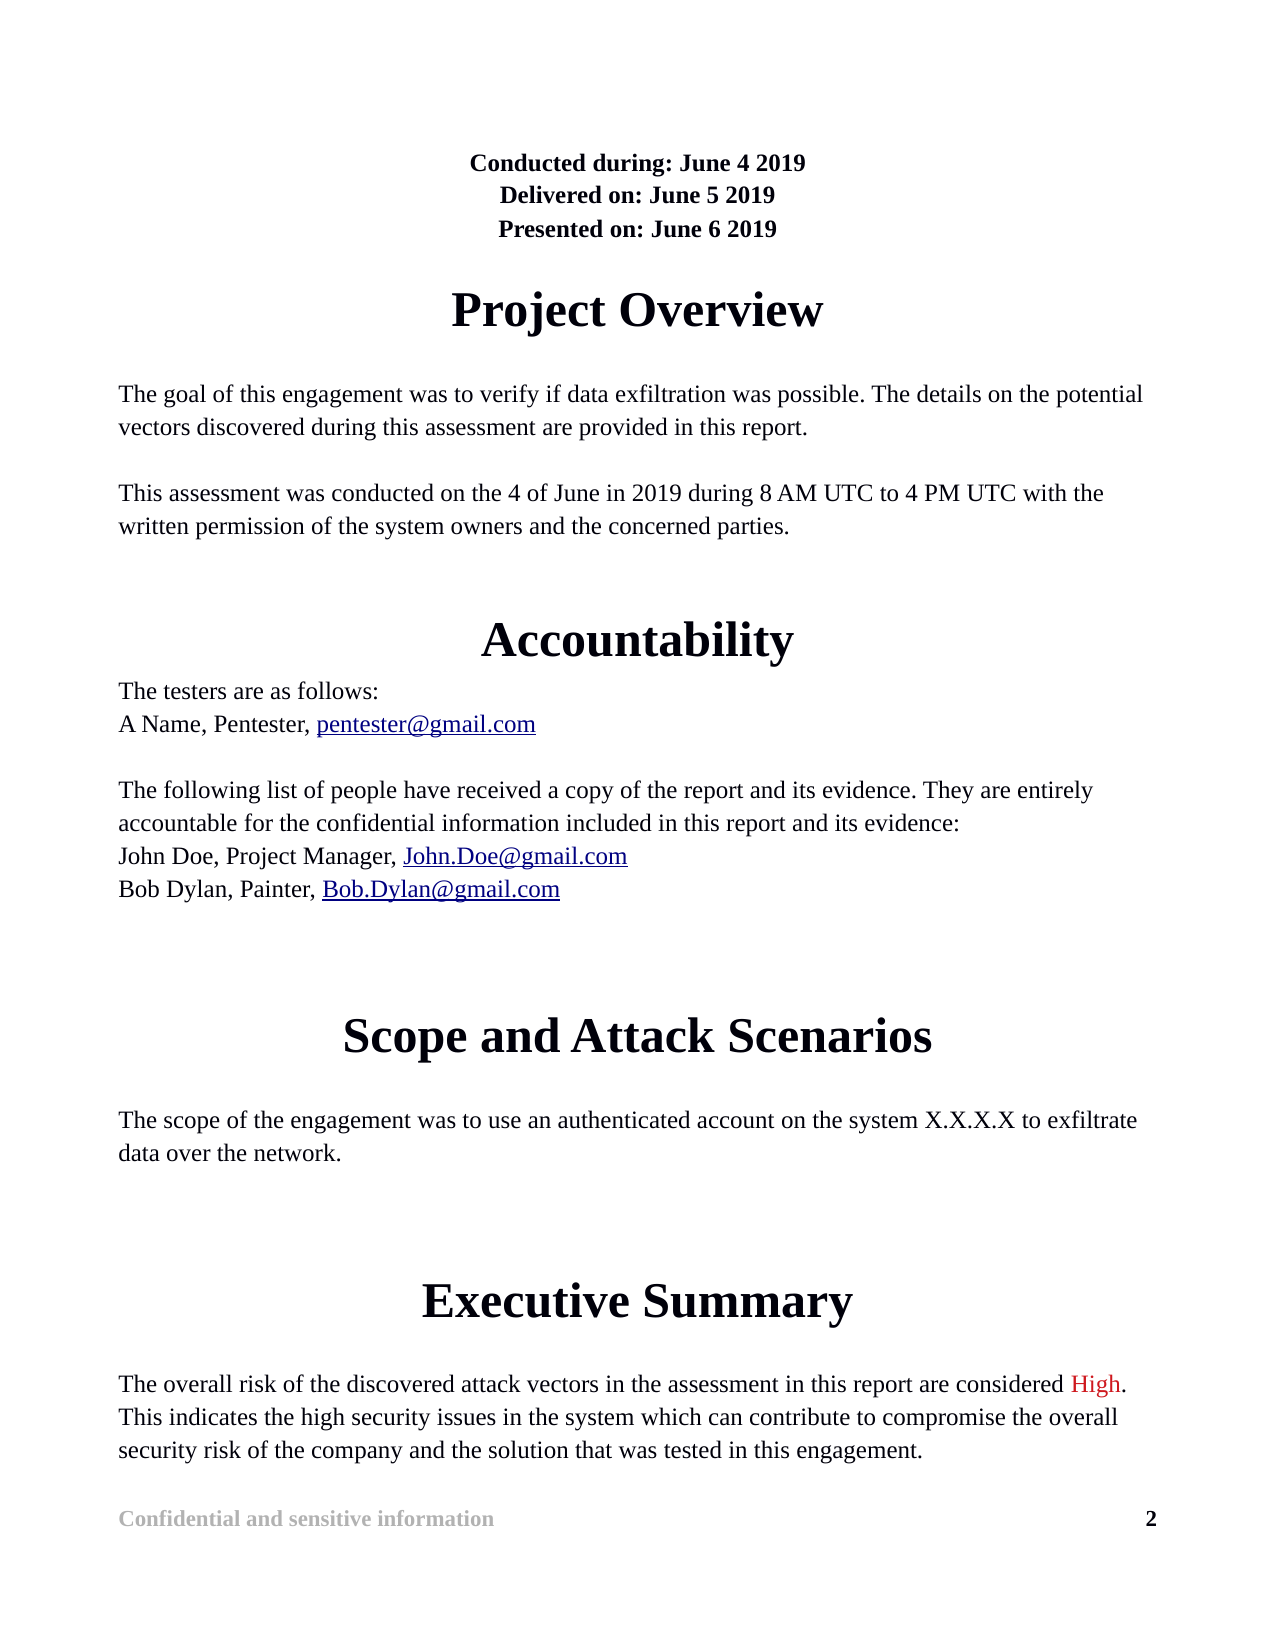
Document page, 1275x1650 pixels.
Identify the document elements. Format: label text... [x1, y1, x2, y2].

text The goal of this engagement was to verify if data exfiltration was possible. The details on the potential vectors discovered during this assessment are provided in this report. [118, 379, 1157, 441]
text Project Overview [118, 280, 1157, 337]
text Scope and Attack Scenarios [118, 1006, 1157, 1064]
text Conducted during: June 4 2019 [118, 148, 1157, 176]
text The overall risk of the discovered attack vectors in the assessment in this report are considered High. This indicates the high security issues in the system which can contribute to compromise the overall security risk of the company and the solution that was tested in this engagement. [118, 1369, 1157, 1464]
text Accountability [118, 610, 1157, 667]
text John Doe, Project Manager, John.Doe@gmail.com [118, 841, 1157, 870]
text Delivered on: June 5 2019 [118, 181, 1157, 209]
text This assessment was conducted on the 4 of June in 2019 during 8 AM UTC to 4 PM UTC with the written permission of the system owners and the concerned parties. [118, 478, 1157, 539]
text Executive Summary [118, 1270, 1157, 1328]
text Bob Dylan, Painter, Bob.Dylan@gmail.com [118, 874, 1157, 903]
text The testers are as follows: [118, 676, 1157, 705]
text The scope of the engagement was to use an authenticated account on the system X.X.X.X to exfiltrate data over the network. [118, 1105, 1157, 1167]
text A Name, Pentester, pentester@gmail.com [118, 709, 1157, 738]
text Presented on: June 6 2019 [118, 214, 1157, 242]
text The following list of people have received a copy of the report and its evidence. They are entirely accountable for the confidential information included in this report and its evidence: [118, 775, 1157, 837]
